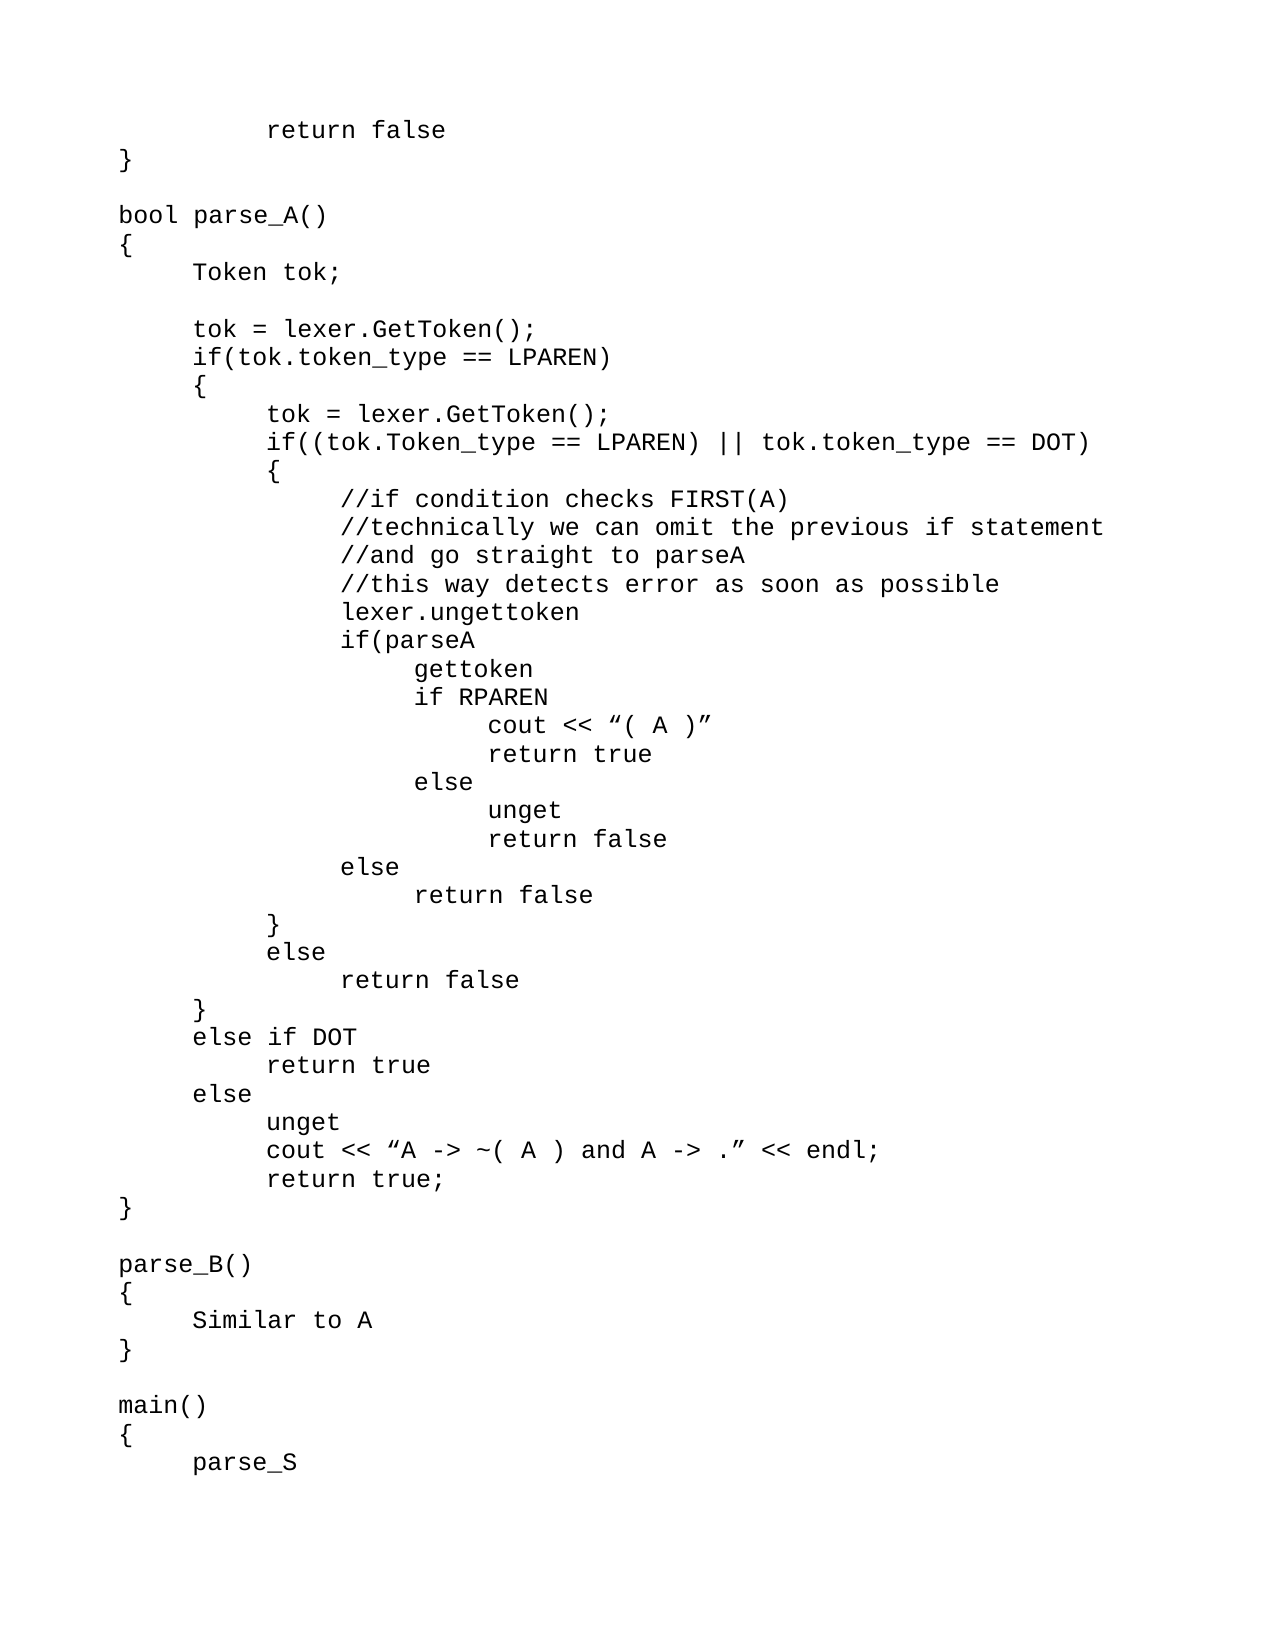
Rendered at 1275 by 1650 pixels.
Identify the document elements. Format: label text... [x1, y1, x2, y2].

text } [118, 911, 1157, 940]
text gettoken [118, 656, 1157, 685]
text //this way detects error as soon as possible [118, 571, 1157, 600]
text cout << “( A )” [118, 713, 1157, 741]
text if((tok.Token_type == LPAREN) || tok.token_type == DOT) [118, 430, 1157, 458]
text //and go straight to parseA [118, 543, 1157, 571]
text } [118, 1336, 1157, 1365]
text return false [118, 118, 1157, 146]
text return false [118, 883, 1157, 911]
text else [118, 940, 1157, 968]
text Similar to A [118, 1308, 1157, 1336]
text { [118, 373, 1157, 401]
text return false [118, 968, 1157, 996]
text parse_S [118, 1450, 1157, 1478]
text return true [118, 741, 1157, 770]
text unget [118, 1110, 1157, 1138]
text tok = lexer.GetToken(); [118, 316, 1157, 345]
text cout << “A -> ~( A ) and A -> .” << endl; [118, 1138, 1157, 1166]
text } [118, 146, 1157, 175]
text tok = lexer.GetToken(); [118, 401, 1157, 430]
text } [118, 1195, 1157, 1223]
text unget [118, 798, 1157, 826]
text { [118, 1421, 1157, 1450]
text Token tok; [118, 260, 1157, 288]
text return false [118, 826, 1157, 855]
text else [118, 1081, 1157, 1110]
text { [118, 1280, 1157, 1308]
text lexer.ungettoken [118, 600, 1157, 628]
text //technically we can omit the previous if statement [118, 515, 1157, 543]
text else if DOT [118, 1025, 1157, 1053]
text { [118, 231, 1157, 260]
text if(parseA [118, 628, 1157, 656]
text bool parse_A() [118, 203, 1157, 231]
text else [118, 770, 1157, 798]
text if(tok.token_type == LPAREN) [118, 345, 1157, 373]
text { [118, 458, 1157, 486]
text if RPAREN [118, 685, 1157, 713]
text main() [118, 1393, 1157, 1421]
text return true [118, 1053, 1157, 1081]
text //if condition checks FIRST(A) [118, 486, 1157, 515]
text } [118, 996, 1157, 1025]
text parse_B() [118, 1251, 1157, 1280]
text else [118, 855, 1157, 883]
text return true; [118, 1166, 1157, 1195]
